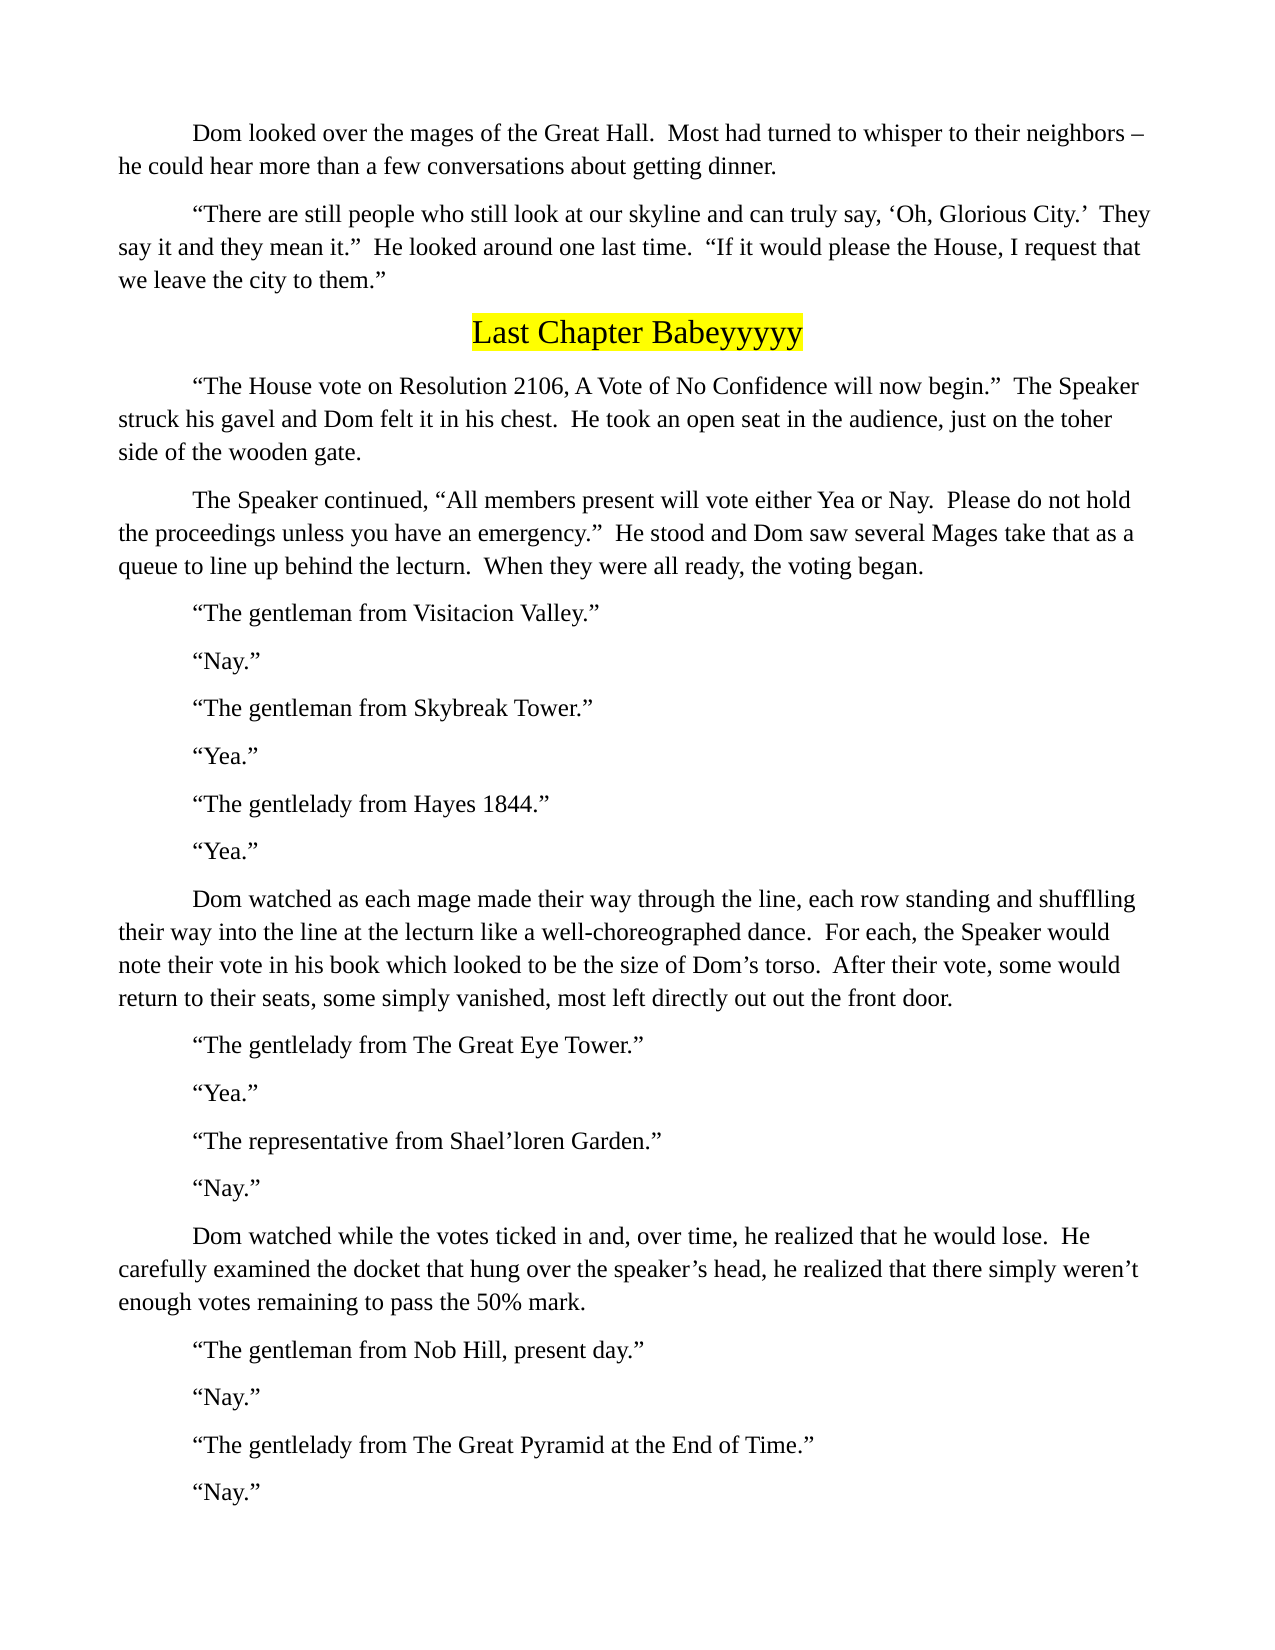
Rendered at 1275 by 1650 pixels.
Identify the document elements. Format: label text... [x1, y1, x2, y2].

text “The representative from Shael’loren Garden.” [118, 1126, 1157, 1154]
text The Speaker continued, “All members present will vote either Yea or Nay. Please do not hold the proceedings unless you have an emergency.” He stood and Dom saw several Mages take that as a queue to line up behind the lecturn. When they were all ready, the voting began. [118, 485, 1157, 579]
text “Nay.” [118, 1173, 1157, 1202]
text “The gentleman from Visitacion Valley.” [118, 598, 1157, 627]
text “Nay.” [118, 646, 1157, 675]
text Dom watched as each mage made their way through the line, each row standing and shufflling their way into the line at the lecturn like a well-choreographed dance. For each, the Speaker would note their vote in his book which looked to be the size of Dom’s torso. After their vote, some would return to their seats, some simply vanished, most left directly out out the front door. [118, 884, 1157, 1012]
text “The gentlelady from The Great Pyramid at the End of Time.” [118, 1430, 1157, 1459]
text “The gentleman from Skybreak Tower.” [118, 693, 1157, 722]
text “Yea.” [118, 741, 1157, 770]
text “Yea.” [118, 1078, 1157, 1107]
text Dom watched while the votes ticked in and, over time, he realized that he would lose. He carefully examined the docket that hung over the speaker’s head, he realized that there simply weren’t enough votes remaining to pass the 50% mark. [118, 1221, 1157, 1316]
text Last Chapter Babeyyyyy [118, 312, 1157, 351]
text “Nay.” [118, 1382, 1157, 1411]
text “There are still people who still look at our skyline and can truly say, ‘Oh, Glorious City.’ They say it and they mean it.” He looked around one last time. “If it would please the House, I request that we leave the city to them.” [118, 199, 1157, 293]
text “The House vote on Resolution 2106, A Vote of No Confidence will now begin.” The Speaker struck his gavel and Dom felt it in his chest. He took an open seat in the audience, just on the toher side of the wooden gate. [118, 371, 1157, 466]
text “The gentlelady from Hayes 1844.” [118, 789, 1157, 817]
text “Nay.” [118, 1477, 1157, 1506]
text Dom looked over the mages of the Great Hall. Most had turned to whisper to their neighbors – he could hear more than a few conversations about getting dinner. [118, 118, 1157, 180]
text “The gentleman from Nob Hill, present day.” [118, 1335, 1157, 1363]
text “The gentlelady from The Great Eye Tower.” [118, 1031, 1157, 1059]
text “Yea.” [118, 836, 1157, 865]
